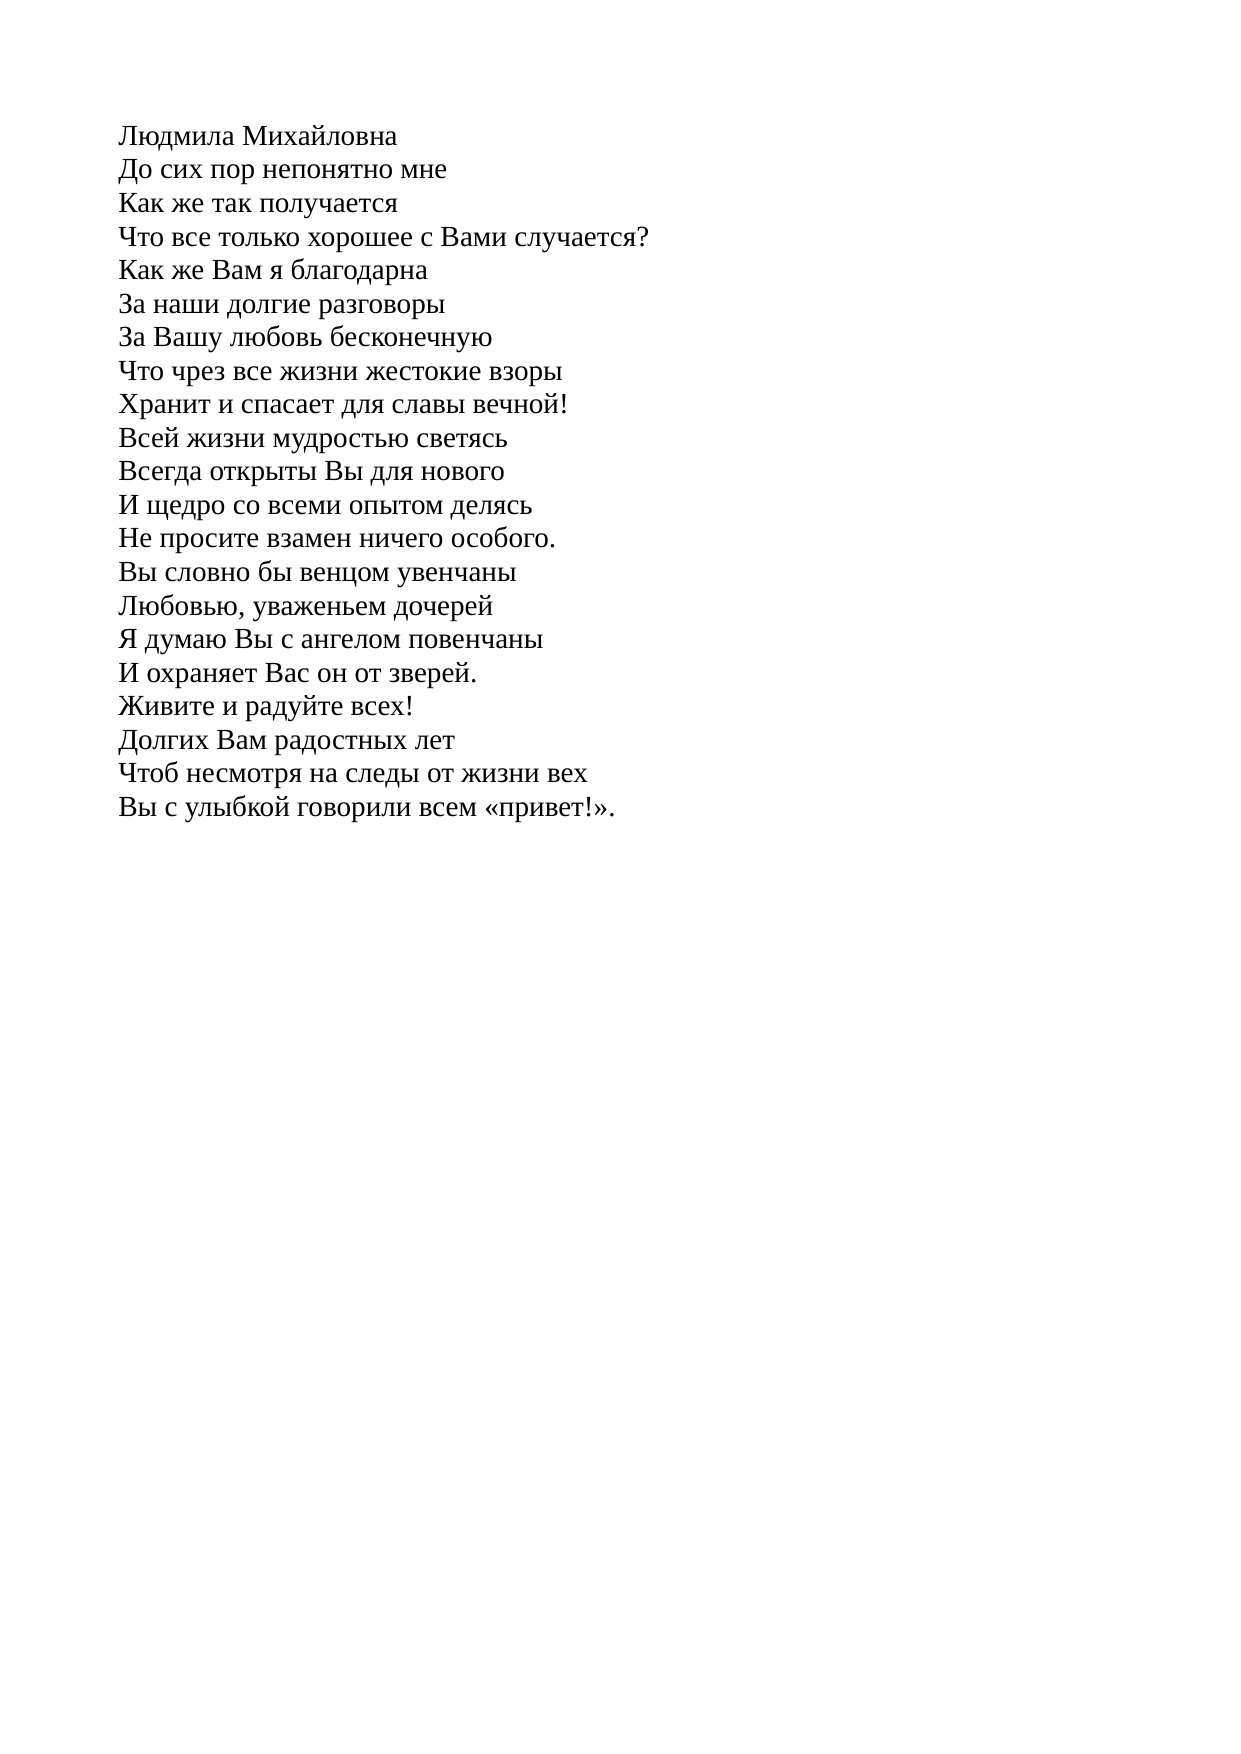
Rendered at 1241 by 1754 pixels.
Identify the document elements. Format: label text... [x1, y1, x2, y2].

text Долгих Вам радостных лет [118, 722, 1122, 755]
text За Вашу любовь бесконечную [118, 319, 1122, 353]
text Что чрез все жизни жестокие взоры [118, 353, 1122, 386]
text Не просите взамен ничего особого. [118, 521, 1122, 554]
text И охраняет Вас он от зверей. [118, 655, 1122, 688]
text Хранит и спасает для славы вечной! [118, 386, 1122, 420]
text Всегда открыты Вы для нового [118, 453, 1122, 487]
text Живите и радуйте всех! [118, 688, 1122, 722]
text Как же Вам я благодарна [118, 252, 1122, 286]
text Как же так получается [118, 185, 1122, 219]
text Вы с улыбкой говорили всем «привет!». [118, 789, 1122, 822]
text За наши долгие разговоры [118, 286, 1122, 319]
text Я думаю Вы с ангелом повенчаны [118, 621, 1122, 655]
text Чтоб несмотря на следы от жизни вех [118, 755, 1122, 789]
text Любовью, уваженьем дочерей [118, 588, 1122, 621]
text И щедро со всеми опытом делясь [118, 487, 1122, 521]
text Что все только хорошее с Вами случается? [118, 219, 1122, 252]
text До сих пор непонятно мне [118, 152, 1122, 185]
text Вы словно бы венцом увенчаны [118, 554, 1122, 588]
text Всей жизни мудростью светясь [118, 420, 1122, 453]
text Людмила Михайловна [118, 118, 1122, 152]
